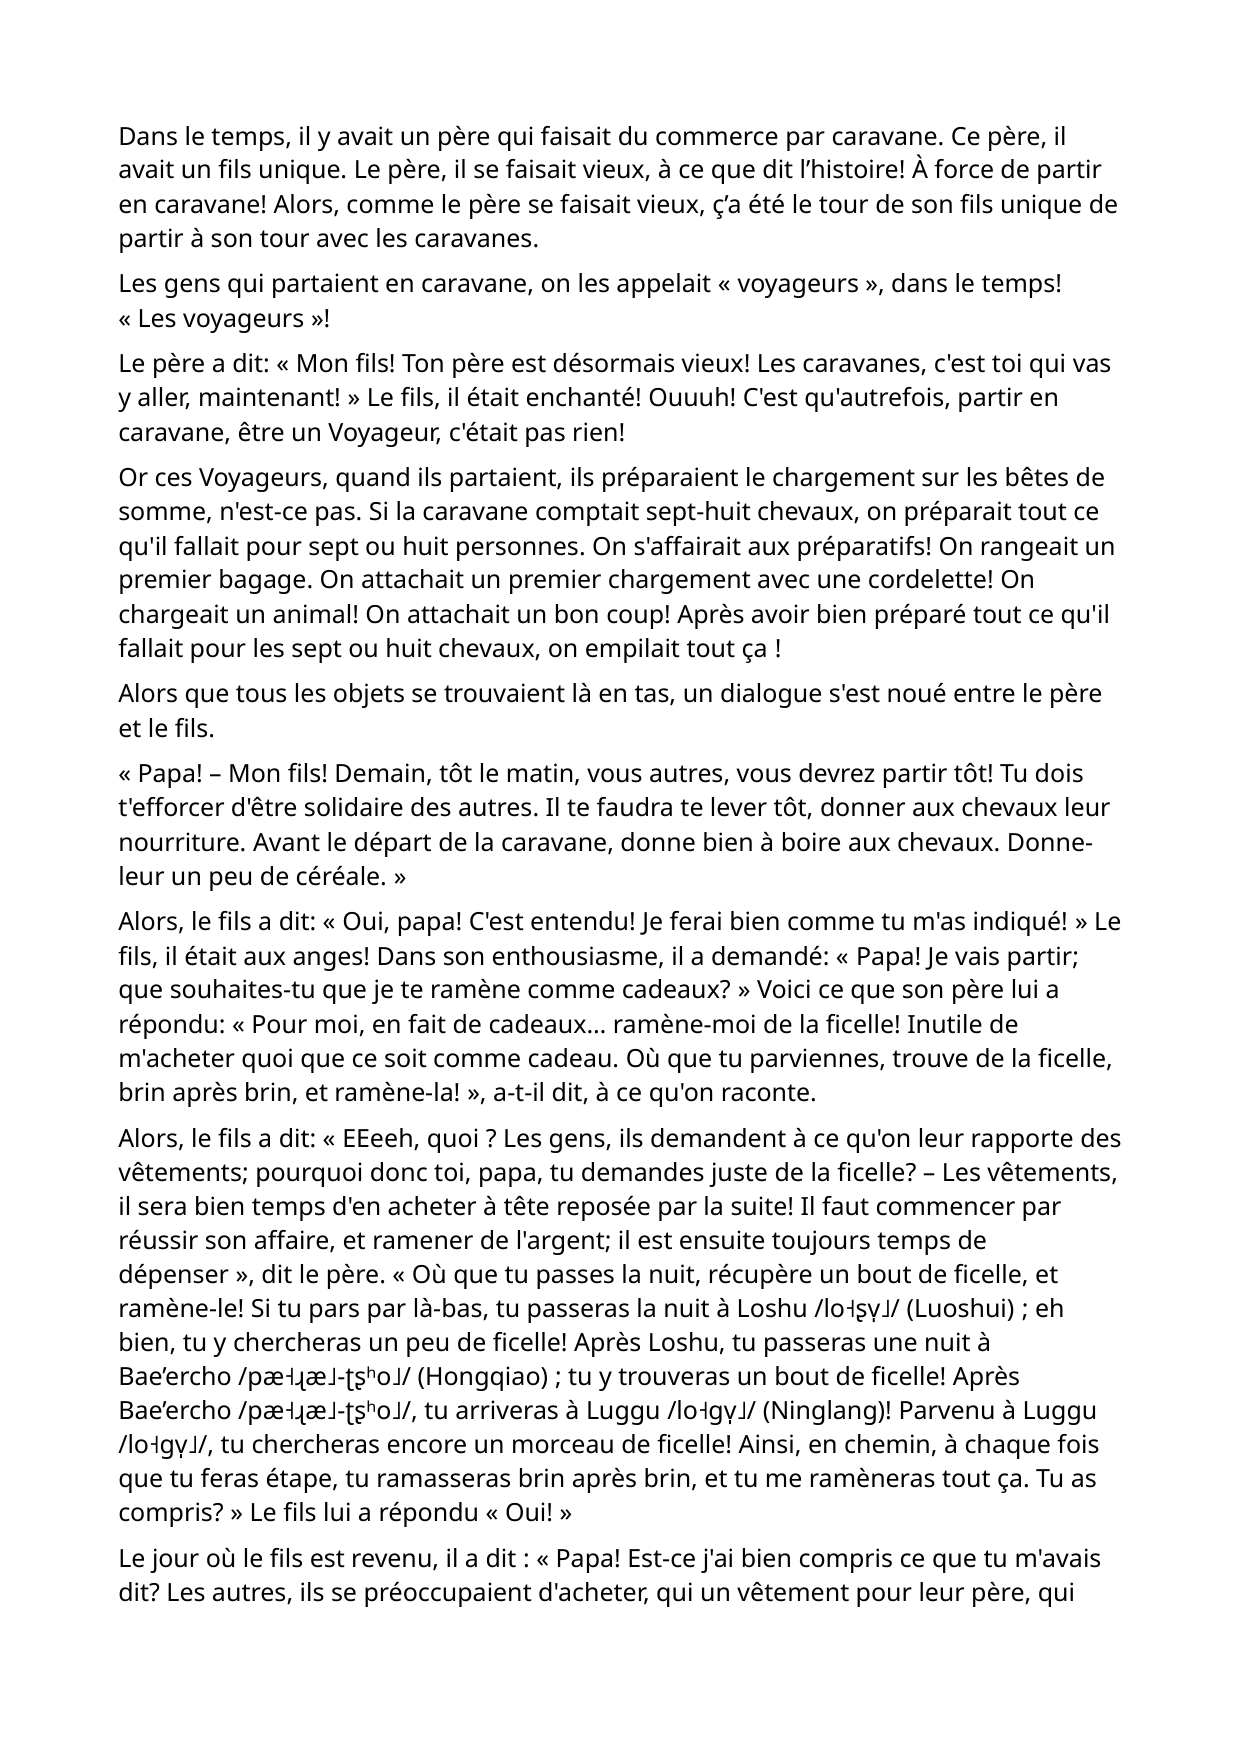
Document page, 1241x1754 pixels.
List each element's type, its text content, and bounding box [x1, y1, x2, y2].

text Le jour où le fils est revenu, il a dit : « Papa! Est-ce j'ai bien compris ce que tu m'avais dit? Les autres, ils se préoccupaient d'acheter, qui un vêtement pour leur père, qui [118, 1541, 1122, 1609]
text Dans le temps, il y avait un père qui faisait du commerce par caravane. Ce père, il avait un fils unique. Le père, il se faisait vieux, à ce que dit l’histoire! À force de partir en caravane! Alors, comme le père se faisait vieux, ç’a été le tour de son fils unique de partir à son tour avec les caravanes. [118, 118, 1122, 254]
text Les gens qui partaient en caravane, on les appelait « voyageurs », dans le temps! « Les voyageurs »! [118, 266, 1122, 334]
text Le père a dit: « Mon fils! Ton père est désormais vieux! Les caravanes, c'est toi qui vas y aller, maintenant! » Le fils, il était enchanté! Ouuuh! C'est qu'autrefois, partir en caravane, être un Voyageur, c'était pas rien! [118, 346, 1122, 448]
text Alors que tous les objets se trouvaient là en tas, un dialogue s'est noué entre le père et le fils. [118, 676, 1122, 744]
text Or ces Voyageurs, quand ils partaient, ils préparaient le chargement sur les bêtes de somme, n'est-ce pas. Si la caravane comptait sept-huit chevaux, on préparait tout ce qu'il fallait pour sept ou huit personnes. On s'affairait aux préparatifs! On rangeait un premier bagage. On attachait un premier chargement avec une cordelette! On chargeait un animal! On attachait un bon coup! Après avoir bien préparé tout ce qu'il fallait pour les sept ou huit chevaux, on empilait tout ça ! [118, 460, 1122, 664]
text « Papa! – Mon fils! Demain, tôt le matin, vous autres, vous devrez partir tôt! Tu dois t'efforcer d'être solidaire des autres. Il te faudra te lever tôt, donner aux chevaux leur nourriture. Avant le départ de la caravane, donne bien à boire aux chevaux. Donne-leur un peu de céréale. » [118, 756, 1122, 892]
text Alors, le fils a dit: « Oui, papa! C'est entendu! Je ferai bien comme tu m'as indiqué! » Le fils, il était aux anges! Dans son enthousiasme, il a demandé: « Papa! Je vais partir; que souhaites-tu que je te ramène comme cadeaux? » Voici ce que son père lui a répondu: « Pour moi, en fait de cadeaux… ramène-moi de la ficelle! Inutile de m'acheter quoi que ce soit comme cadeau. Où que tu parviennes, trouve de la ficelle, brin après brin, et ramène-la! », a-t-il dit, à ce qu'on raconte. [118, 904, 1122, 1108]
text Alors, le fils a dit: « EEeeh, quoi ? Les gens, ils demandent à ce qu'on leur rapporte des vêtements; pourquoi donc toi, papa, tu demandes juste de la ficelle? – Les vêtements, il sera bien temps d'en acheter à tête reposée par la suite! Il faut commencer par réussir son affaire, et ramener de l'argent; il est ensuite toujours temps de dépenser », dit le père. « Où que tu passes la nuit, récupère un bout de ficelle, et ramène-le! Si tu pars par là-bas, tu passeras la nuit à Loshu /lo˧ʂv̩˩/ (Luoshui) ; eh bien, tu y chercheras un peu de ficelle! Après Loshu, tu passeras une nuit à Bae’ercho /pæ˧ɻæ˩-ʈʂʰo˩/ (Hongqiao) ; tu y trouveras un bout de ficelle! Après Bae’ercho /pæ˧ɻæ˩-ʈʂʰo˩/, tu arriveras à Luggu /lo˧gv̩˩/ (Ninglang)! Parvenu à Luggu /lo˧gv̩˩/, tu chercheras encore un morceau de ficelle! Ainsi, en chemin, à chaque fois que tu feras étape, tu ramasseras brin après brin, et tu me ramèneras tout ça. Tu as compris? » Le fils lui a répondu « Oui! » [118, 1120, 1122, 1529]
